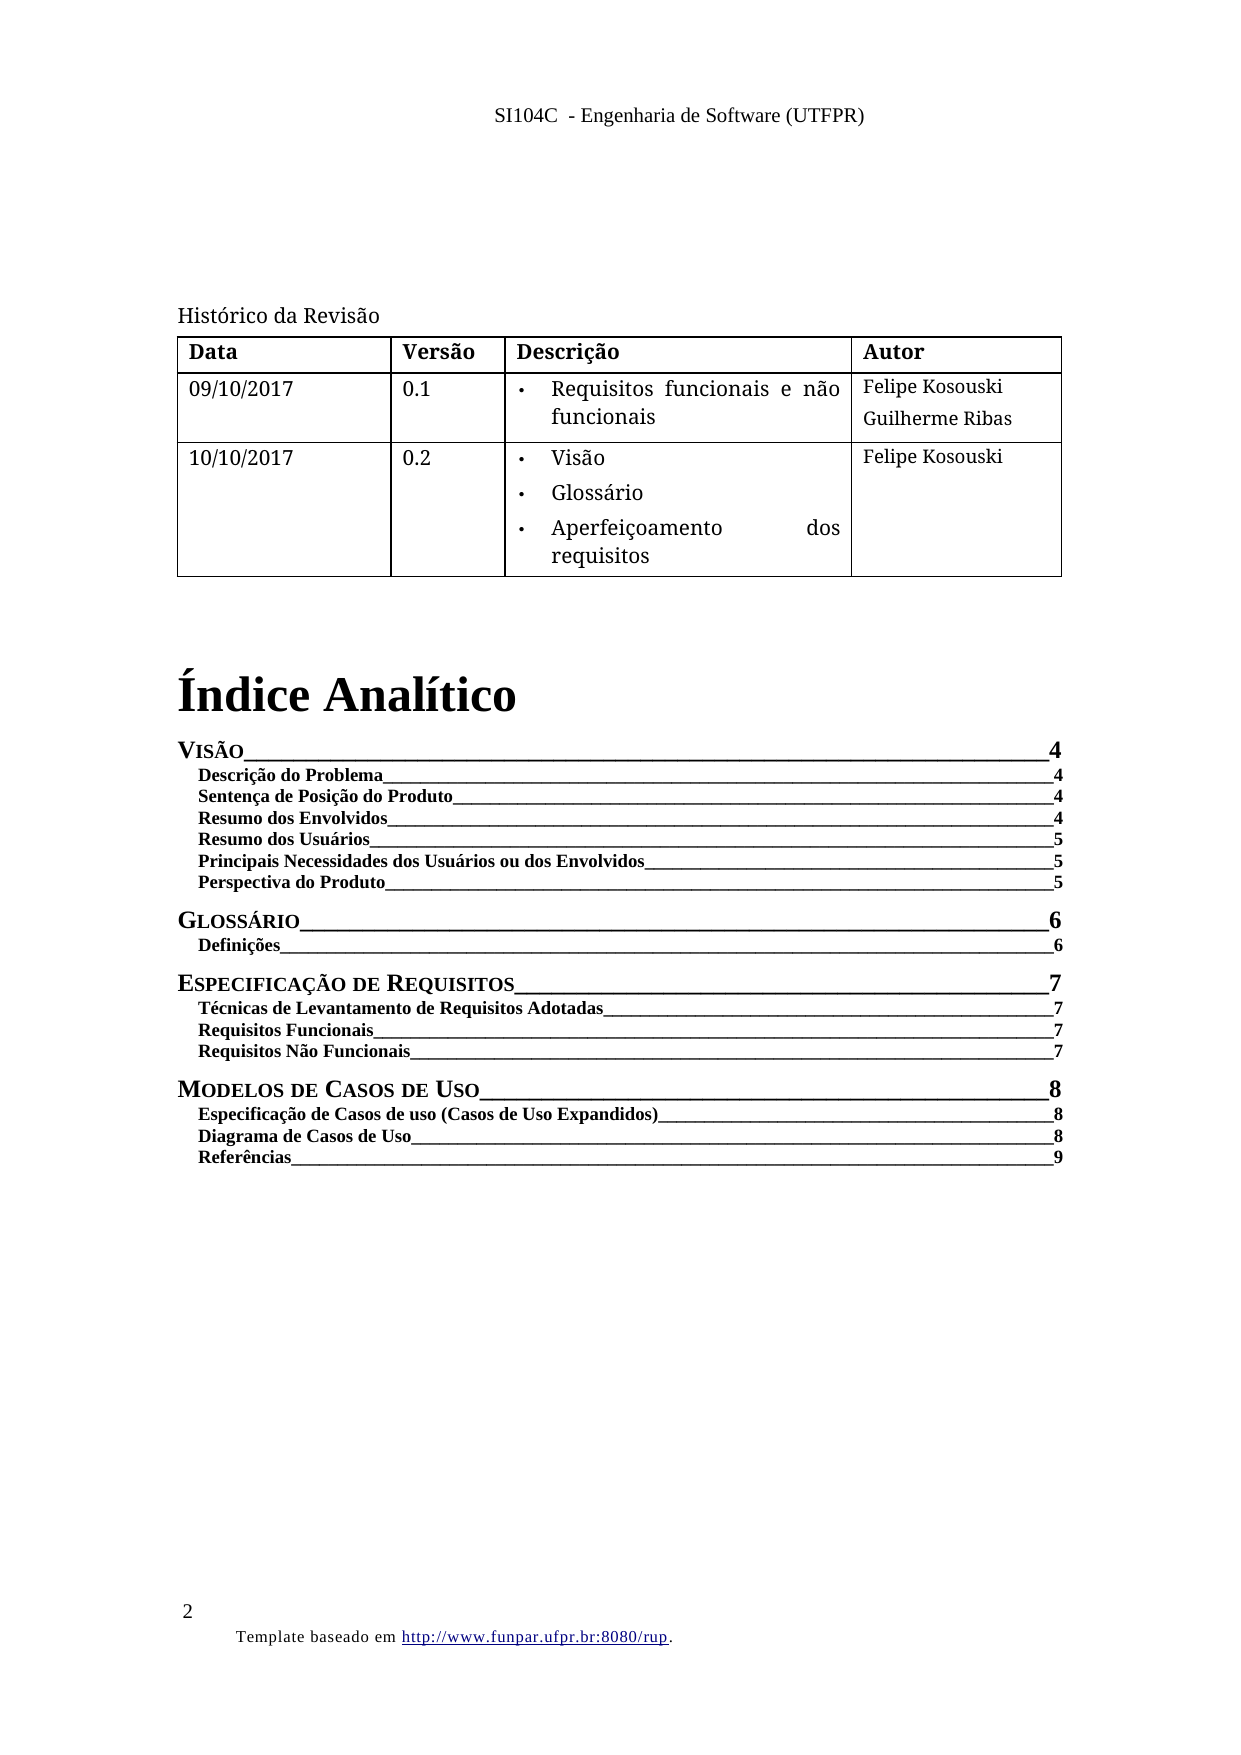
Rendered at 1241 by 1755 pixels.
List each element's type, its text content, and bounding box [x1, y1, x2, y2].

text Especificação de Casos de uso (Casos de Uso Expandidos) 8 [198, 1103, 1063, 1124]
subtitle Glossário 6 [177, 906, 1061, 934]
text Sentença de Posição do Produto 4 [198, 785, 1063, 807]
text Resumo dos Usuários 5 [198, 828, 1063, 850]
table_cell 0.2 [392, 443, 504, 576]
table_header Descrição [506, 338, 851, 372]
table_cell Visão Glossário Aperfeiçoamento dos requisitos [506, 443, 851, 576]
text Definições 6 [198, 934, 1063, 956]
table_cell 09/10/2017 [178, 374, 390, 442]
text Requisitos Funcionais 7 [198, 1019, 1063, 1040]
table_header Data [178, 338, 390, 372]
table_cell Felipe Kosouski [852, 443, 1061, 576]
table_header Autor [852, 338, 1061, 372]
subtitle Visão 4 [177, 735, 1061, 764]
text Técnicas de Levantamento de Requisitos Adotadas 7 [198, 997, 1063, 1019]
text Requisitos Não Funcionais 7 [198, 1040, 1063, 1062]
subtitle Especificação de Requisitos 7 [177, 968, 1061, 997]
text Resumo dos Envolvidos 4 [198, 807, 1063, 828]
text Índice Analítico [177, 665, 1063, 722]
table_cell 0.1 [392, 374, 504, 442]
text Diagrama de Casos de Uso 8 [198, 1124, 1063, 1146]
subtitle Modelos de Casos de Uso 8 [177, 1074, 1061, 1103]
table_header Versão [392, 338, 504, 372]
text Referências 9 [198, 1146, 1063, 1168]
table_cell Requisitos funcionais e não funcionais [506, 374, 851, 442]
text Principais Necessidades dos Usuários ou dos Envolvidos 5 [198, 850, 1063, 871]
text Histórico da Revisão [177, 301, 1061, 330]
text Descrição do Problema 4 [198, 764, 1063, 785]
text Perspectiva do Produto 5 [198, 871, 1063, 893]
table_cell Felipe Kosouski Guilherme Ribas [852, 374, 1061, 442]
table_cell 10/10/2017 [178, 443, 390, 576]
